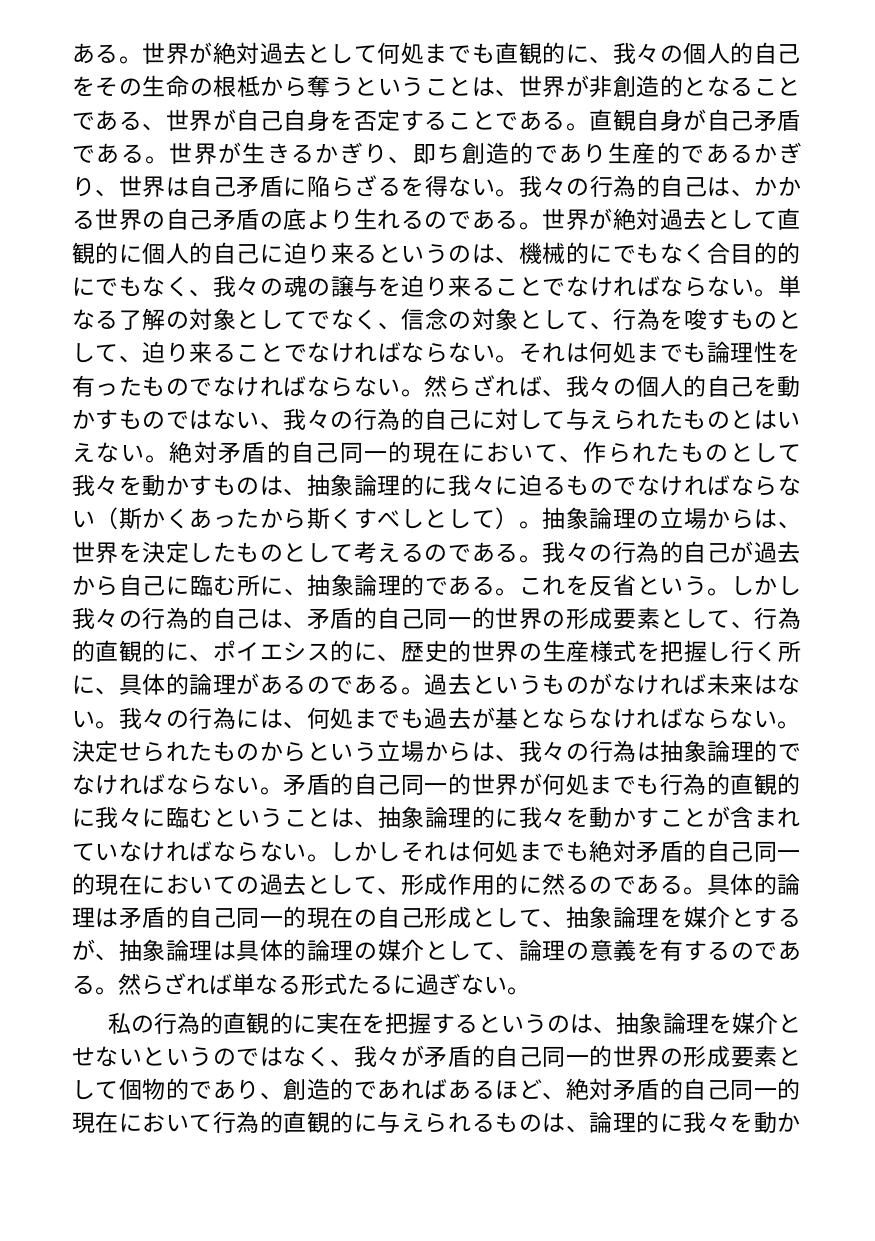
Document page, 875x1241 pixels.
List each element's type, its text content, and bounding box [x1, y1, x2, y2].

text ある。世界が絶対過去として何処までも直観的に、我々の個人的自己をその生命の根柢から奪うということは、世界が非創造的となることである、世界が自己自身を否定することである。直観自身が自己矛盾である。世界が生きるかぎり、即ち創造的であり生産的であるかぎり、世界は自己矛盾に陥らざるを得ない。我々の行為的自己は、かかる世界の自己矛盾の底より生れるのである。世界が絶対過去として直観的に個人的自己に迫り来るというのは、機械的にでもなく合目的的にでもなく、我々の魂の譲与を迫り来ることでなければならない。単なる了解の対象としてでなく、信念の対象として、行為を唆すものとして、迫り来ることでなければならない。それは何処までも論理性を有ったものでなければならない。然らざれば、我々の個人的自己を動かすものではない、我々の行為的自己に対して与えられたものとはいえない。絶対矛盾的自己同一的現在において、作られたものとして我々を動かすものは、抽象論理的に我々に迫るものでなければならない（斯かくあったから斯くすべしとして）。抽象論理の立場からは、世界を決定したものとして考えるのである。我々の行為的自己が過去から自己に臨む所に、抽象論理的である。これを反省という。しかし我々の行為的自己は、矛盾的自己同一的世界の形成要素として、行為的直観的に、ポイエシス的に、歴史的世界の生産様式を把握し行く所に、具体的論理があるのである。過去というものがなければ未来はない。我々の行為には、何処までも過去が基とならなければならない。決定せられたものからという立場からは、我々の行為は抽象論理的でなければならない。矛盾的自己同一的世界が何処までも行為的直観的に我々に臨むということは、抽象論理的に我々を動かすことが含まれていなければならない。しかしそれは何処までも絶対矛盾的自己同一的現在においての過去として、形成作用的に然るのである。具体的論理は矛盾的自己同一的現在の自己形成として、抽象論理を媒介とするが、抽象論理は具体的論理の媒介として、論理の意義を有するのである。然らざれば単なる形式たるに過ぎない。 [72, 36, 802, 1000]
text 私の行為的直観的に実在を把握するというのは、抽象論理を媒介とせないというのではなく、我々が矛盾的自己同一的世界の形成要素として個物的であり、創造的であればあるほど、絶対矛盾的自己同一的現在において行為的直観的に与えられるものは、論理的に我々を動か [72, 1006, 802, 1138]
